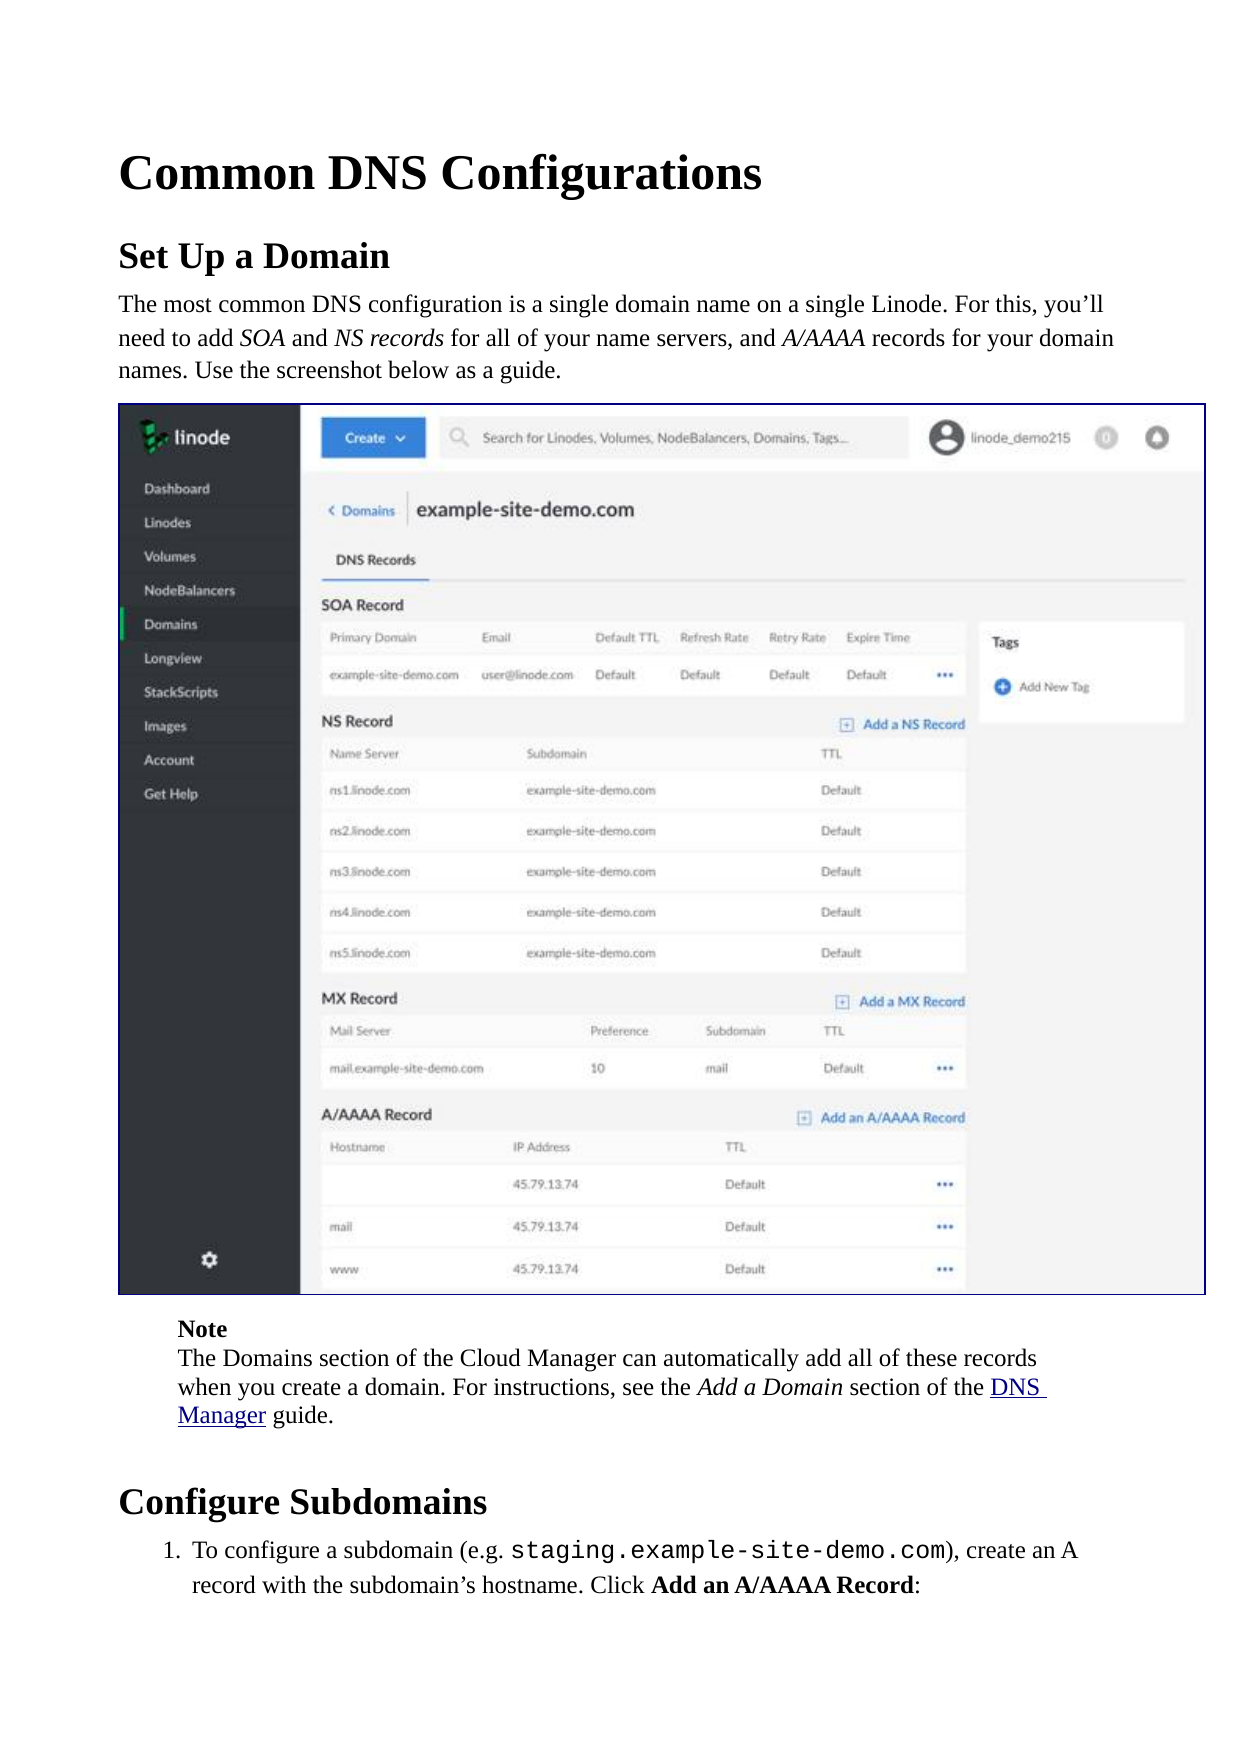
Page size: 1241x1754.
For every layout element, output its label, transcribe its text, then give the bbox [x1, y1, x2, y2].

list To configure a subdomain (e.g. staging.example-site-demo.com), create an A record with the subdomain’s hostname. Click Add an A/AAAA Record: [162, 1535, 1122, 1599]
text The most common DNS configuration is a single domain name on a single Linode. For this, you’ll need to add SOA and NS records for all of your name servers, and A/AAAA records for your domain names. Use the screenshot below as a guide. [118, 289, 1122, 384]
subtitle Common DNS Configurations [118, 143, 1122, 201]
picture [120, 405, 1204, 1294]
text Note [177, 1314, 1063, 1343]
text The Domains section of the Cloud Manager can automatically add all of these records when you create a domain. For instructions, see the Add a Domain section of the DNS Manager guide. [177, 1343, 1063, 1429]
subtitle Configure Subdomains [118, 1479, 1122, 1523]
subtitle Set Up a Domain [118, 234, 1122, 277]
